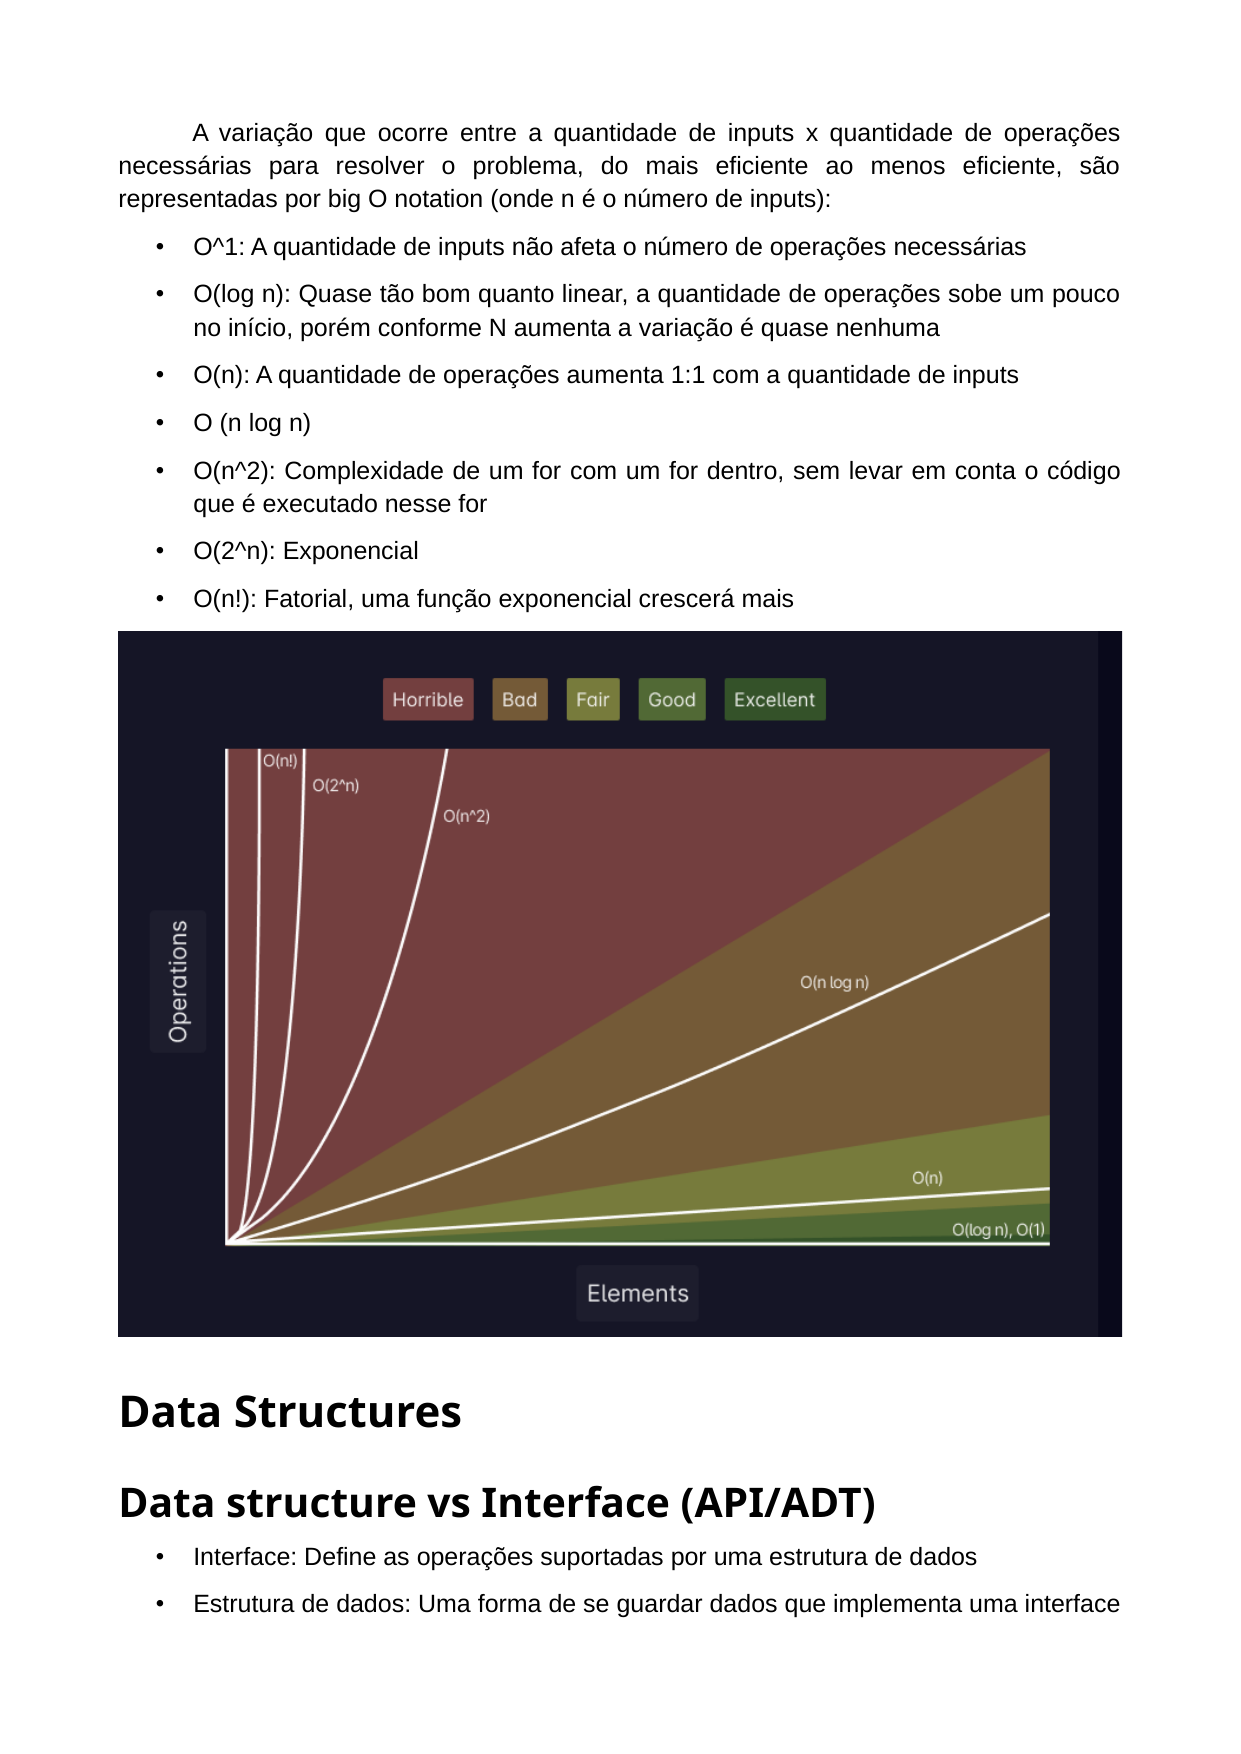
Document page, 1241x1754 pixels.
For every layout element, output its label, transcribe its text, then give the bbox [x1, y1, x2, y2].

list Estrutura de dados: Uma forma de se guardar dados que implementa uma interface [156, 1589, 1122, 1618]
list O(n!): Fatorial, uma função exponencial crescerá mais [156, 584, 1122, 613]
list O(2^n): Exponencial [156, 536, 1122, 565]
subtitle Data Structures [118, 1381, 1122, 1440]
list O(n^2): Complexidade de um for com um for dentro, sem levar em conta o código que é executado nesse for [156, 456, 1122, 517]
subtitle Data structure vs Interface (API/ADT) [118, 1473, 1122, 1529]
list Interface: Define as operações suportadas por uma estrutura de dados [156, 1542, 1122, 1570]
list O (n log n) [156, 408, 1122, 437]
list O(log n): Quase tão bom quanto linear, a quantidade de operações sobe um pouco no início, porém conforme N aumenta a variação é quase nenhuma [156, 279, 1122, 341]
list O(n): A quantidade de operações aumenta 1:1 com a quantidade de inputs [156, 360, 1122, 389]
text A variação que ocorre entre a quantidade de inputs x quantidade de operações necessárias para resolver o problema, do mais eficiente ao menos eficiente, são representadas por big O notation (onde n é o número de inputs): [118, 118, 1122, 213]
list O^1: A quantidade de inputs não afeta o número de operações necessárias [156, 232, 1122, 261]
picture [118, 631, 1123, 1337]
